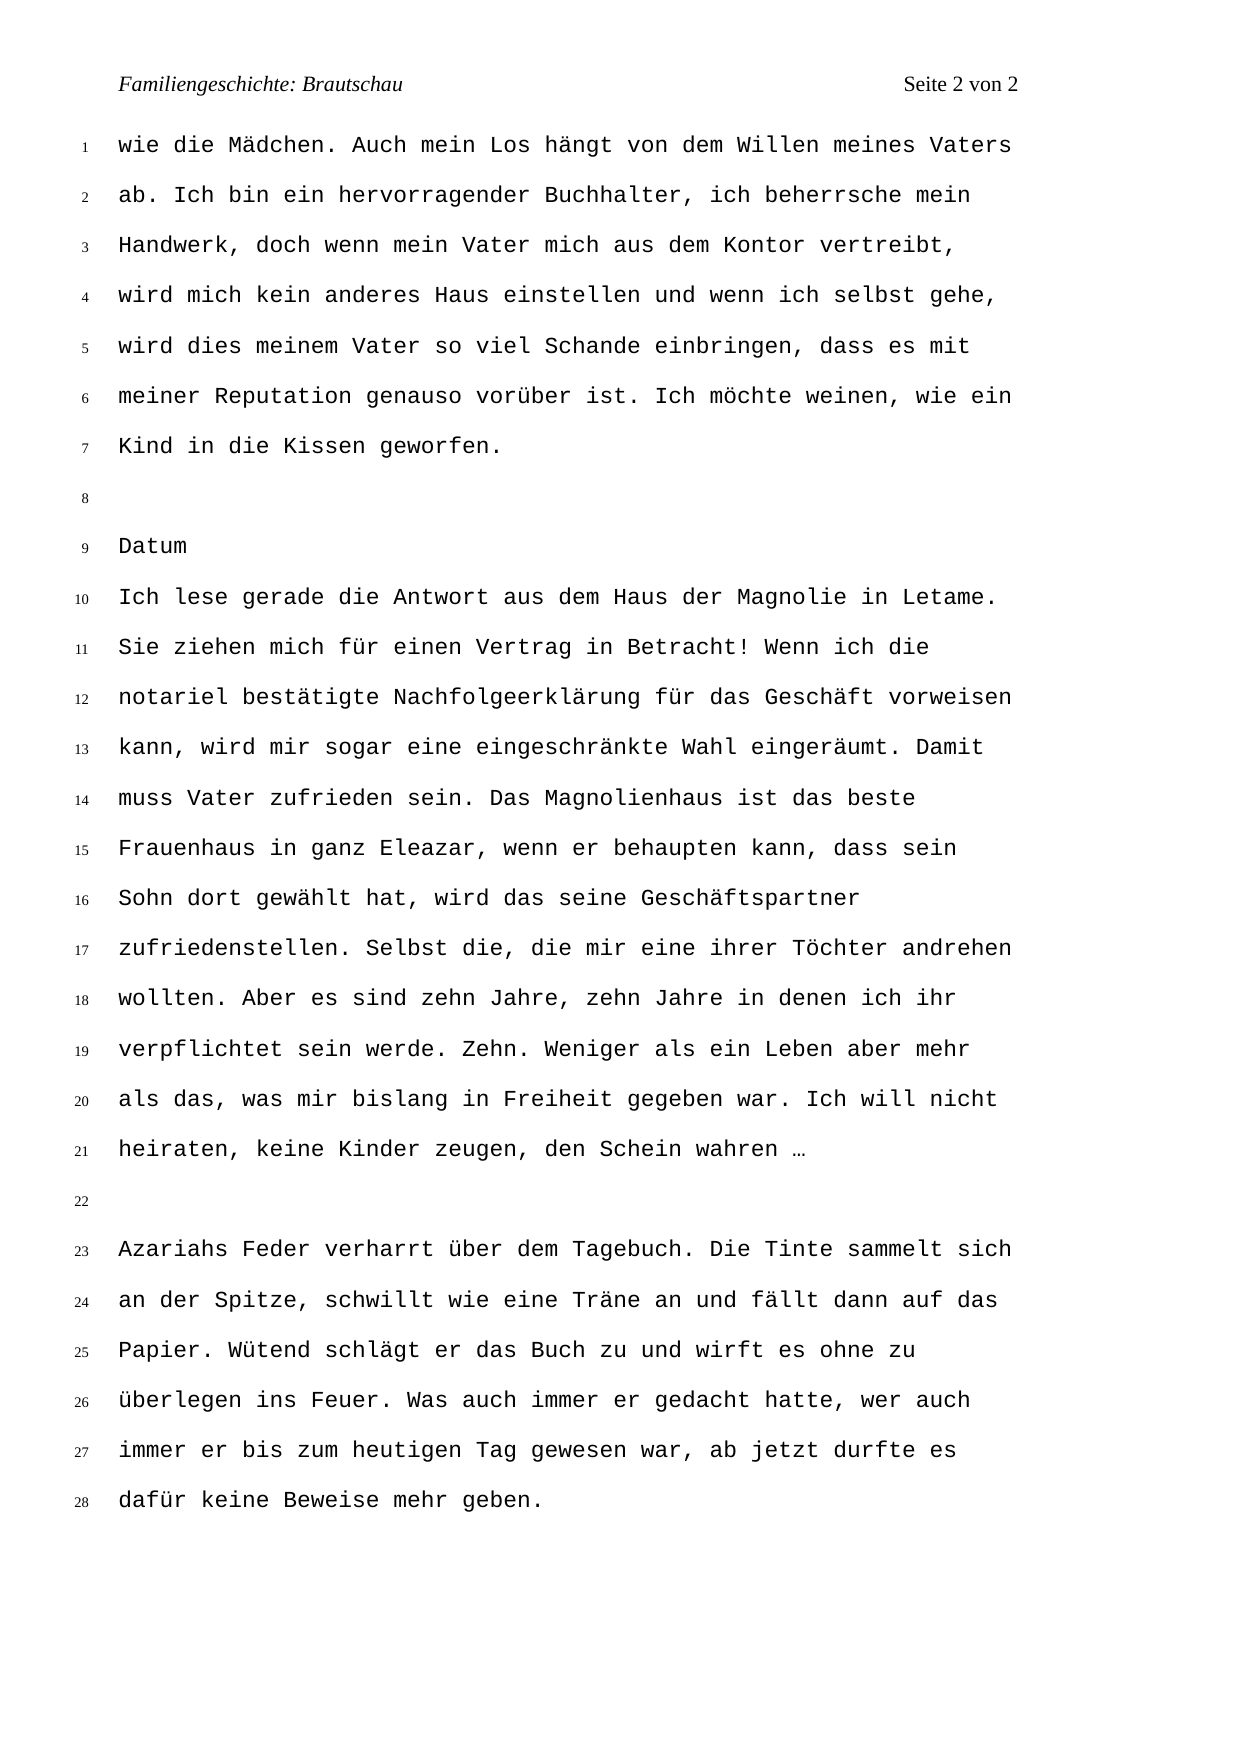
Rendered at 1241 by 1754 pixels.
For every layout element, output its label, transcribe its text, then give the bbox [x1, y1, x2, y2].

text wie die Mädchen. Auch mein Los hängt von dem Willen meines Vaters ab. Ich bin ein hervorragender Buchhalter, ich beherrsche mein Handwerk, doch wenn mein Vater mich aus dem Kontor vertreibt, wird mich kein anderes Haus einstellen und wenn ich selbst gehe, wird dies meinem Vater so viel Schande einbringen, dass es mit meiner Reputation genauso vorüber ist. Ich möchte weinen, wie ein Kind in die Kissen geworfen. [118, 112, 1018, 463]
text Azariahs Feder verharrt über dem Tagebuch. Die Tinte sammelt sich an der Spitze, schwillt wie eine Träne an und fällt dann auf das Papier. Wütend schlägt er das Buch zu und wirft es ohne zu überlegen ins Feuer. Was auch immer er gedacht hatte, wer auch immer er bis zum heutigen Tag gewesen war, ab jetzt durfte es dafür keine Beweise mehr geben. [118, 1217, 1018, 1518]
text Datum [118, 514, 1018, 564]
text Ich lese gerade die Antwort aus dem Haus der Magnolie in Letame. Sie ziehen mich für einen Vertrag in Betracht! Wenn ich die notariel bestätigte Nachfolgeerklärung für das Geschäft vorweisen kann, wird mir sogar eine eingeschränkte Wahl eingeräumt. Damit muss Vater zufrieden sein. Das Magnolienhaus ist das beste Frauenhaus in ganz Eleazar, wenn er behaupten kann, dass sein Sohn dort gewählt hat, wird das seine Geschäftspartner zufriedenstellen. Selbst die, die mir eine ihrer Töchter andrehen wollten. Aber es sind zehn Jahre, zehn Jahre in denen ich ihr verpflichtet sein werde. Zehn. Weniger als ein Leben aber mehr als das, was mir bislang in Freiheit gegeben war. Ich will nicht heiraten, keine Kinder zeugen, den Schein wahren … [118, 564, 1018, 1166]
